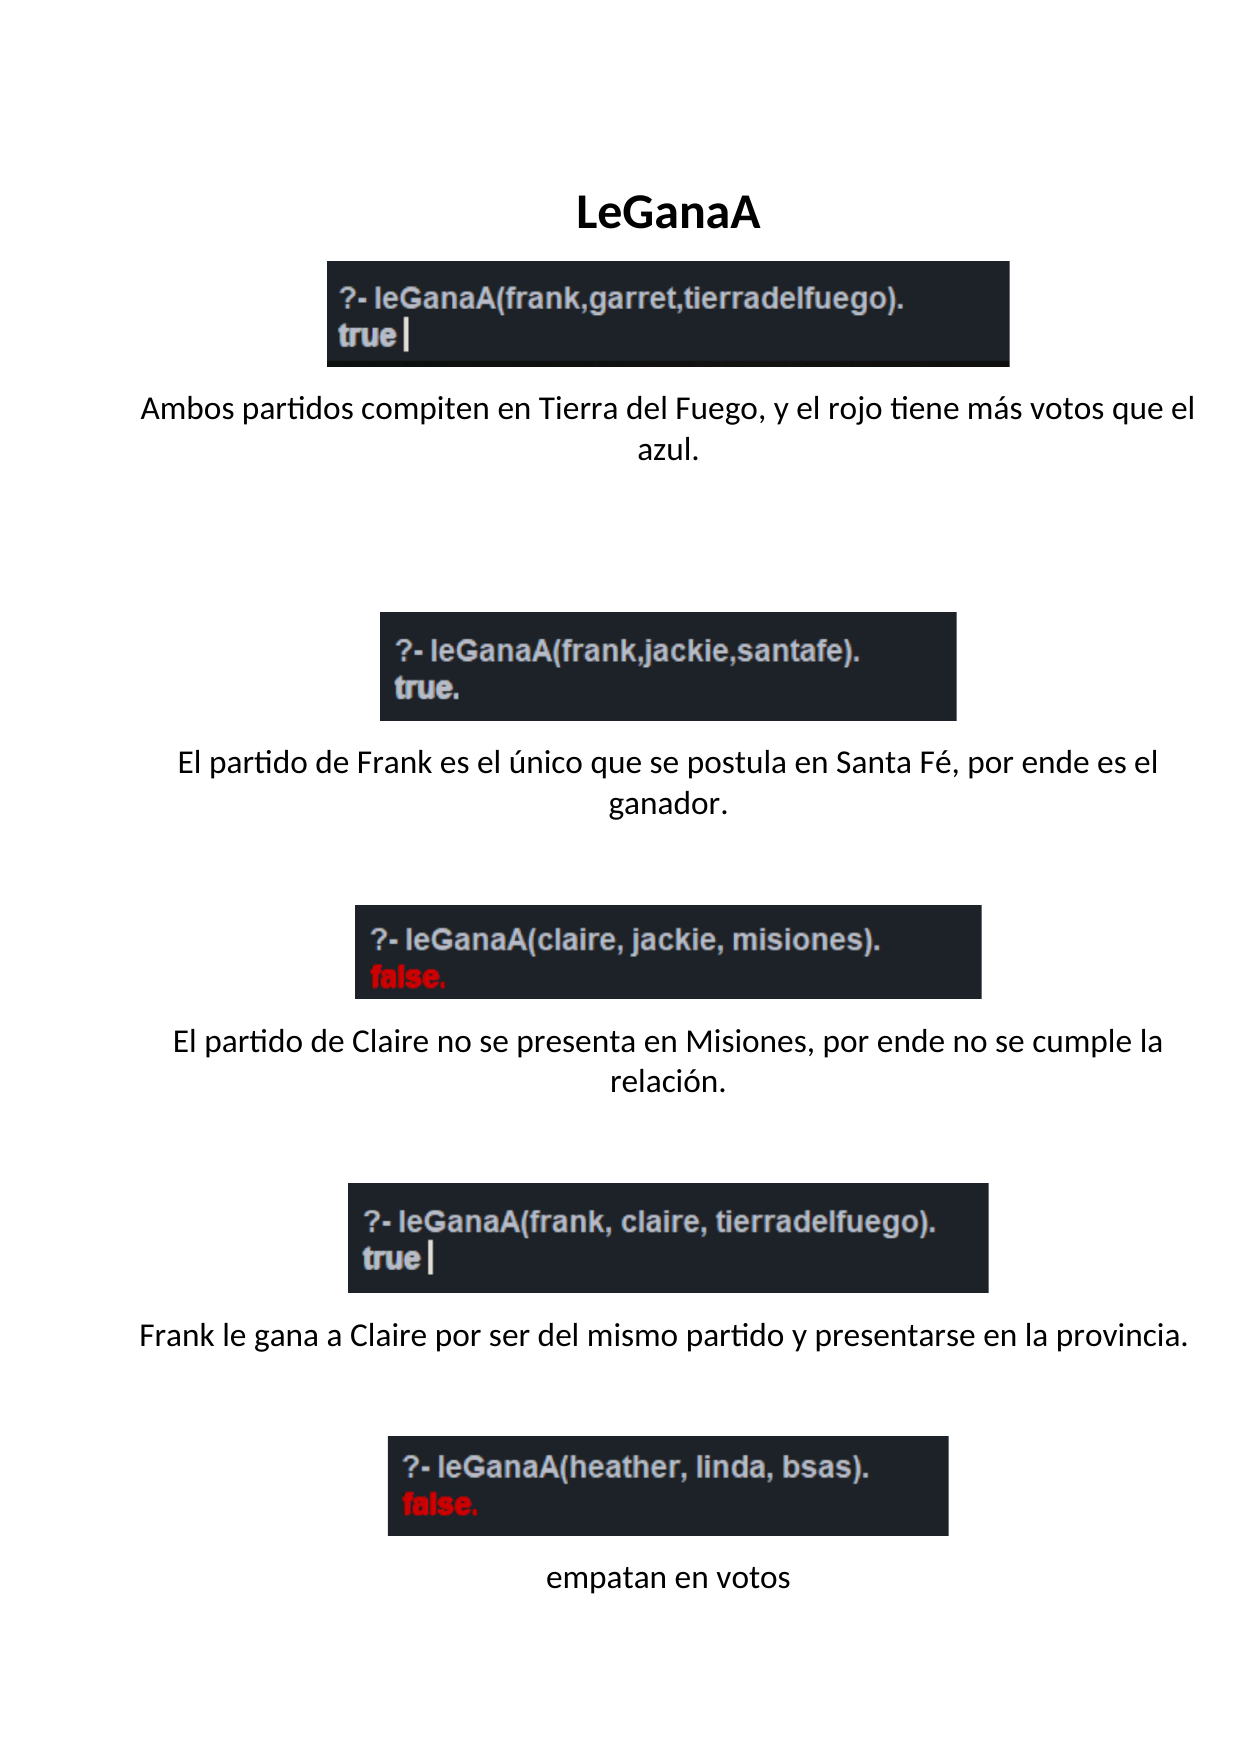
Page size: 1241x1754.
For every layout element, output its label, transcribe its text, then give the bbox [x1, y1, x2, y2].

text Ambos partidos compiten en Tierra del Fuego, y el rojo tiene más votos que el azul. [118, 387, 1218, 468]
text El partido de Claire no se presenta en Misiones, por ende no se cumple la relación. [118, 1019, 1218, 1101]
text LeGanaA [118, 180, 1218, 241]
text Frank le gana a Claire por ser del mismo partido y presentarse en la provincia. [118, 1314, 1218, 1354]
text empatan en votos [118, 1556, 1218, 1597]
text El partido de Frank es el único que se postula en Santa Fé, por ende es el ganador. [118, 741, 1218, 823]
